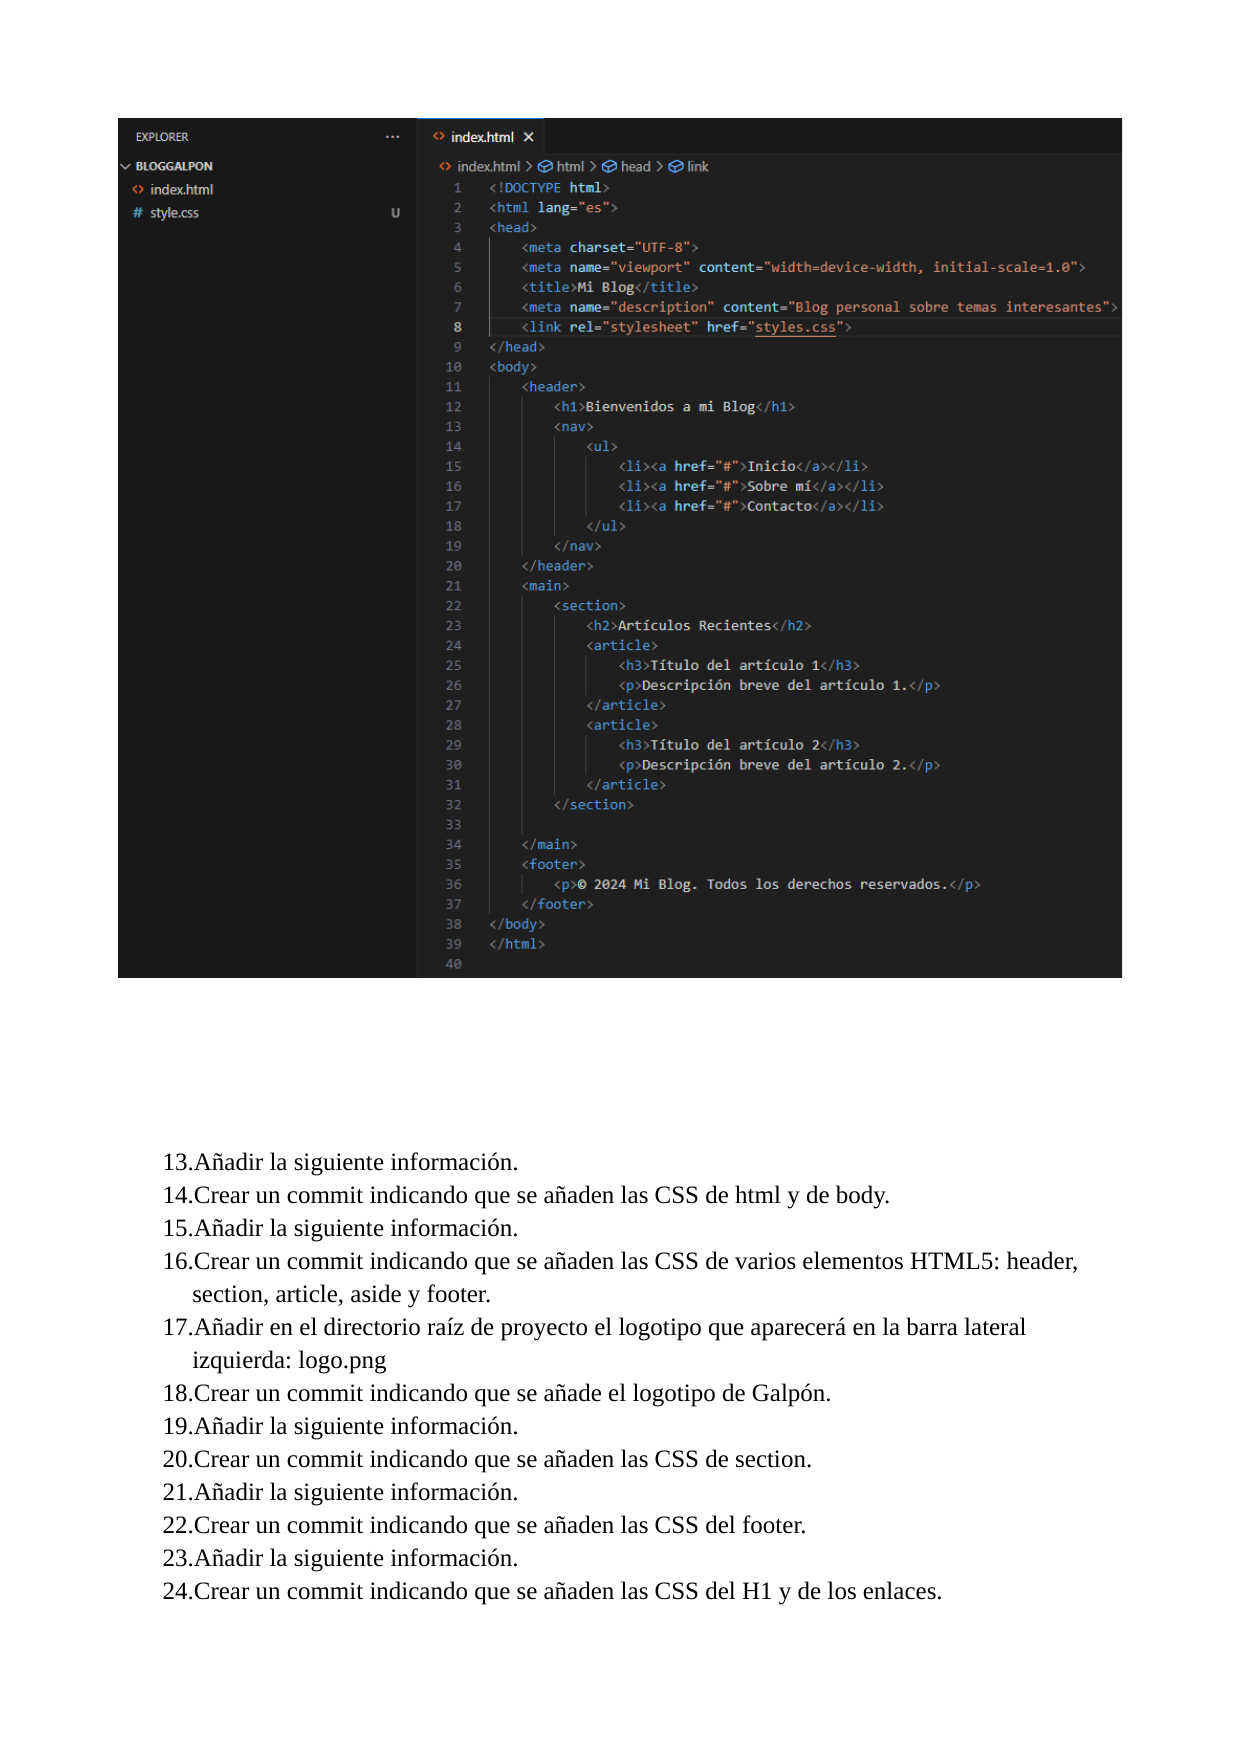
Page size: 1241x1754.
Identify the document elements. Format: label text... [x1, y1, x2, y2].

list Crear un commit indicando que se añaden las CSS del footer. [162, 1510, 1122, 1539]
list Añadir en el directorio raíz de proyecto el logotipo que aparecerá en la barra lateral izquierda: logo.png [162, 1312, 1122, 1374]
list Crear un commit indicando que se añaden las CSS de section. [162, 1444, 1122, 1473]
list Crear un commit indicando que se añaden las CSS de varios elementos HTML5: header, section, article, aside y footer. [162, 1246, 1122, 1308]
list Añadir la siguiente información. [162, 1477, 1122, 1506]
list Crear un commit indicando que se añaden las CSS de html y de body. [162, 1180, 1122, 1209]
picture [118, 118, 1123, 978]
list Añadir la siguiente información. [162, 1147, 1122, 1176]
list Crear un commit indicando que se añade el logotipo de Galpón. [162, 1378, 1122, 1407]
list Añadir la siguiente información. [162, 1213, 1122, 1242]
list Crear un commit indicando que se añaden las CSS del H1 y de los enlaces. [162, 1576, 1122, 1605]
list Añadir la siguiente información. [162, 1411, 1122, 1440]
list Añadir la siguiente información. [162, 1543, 1122, 1572]
